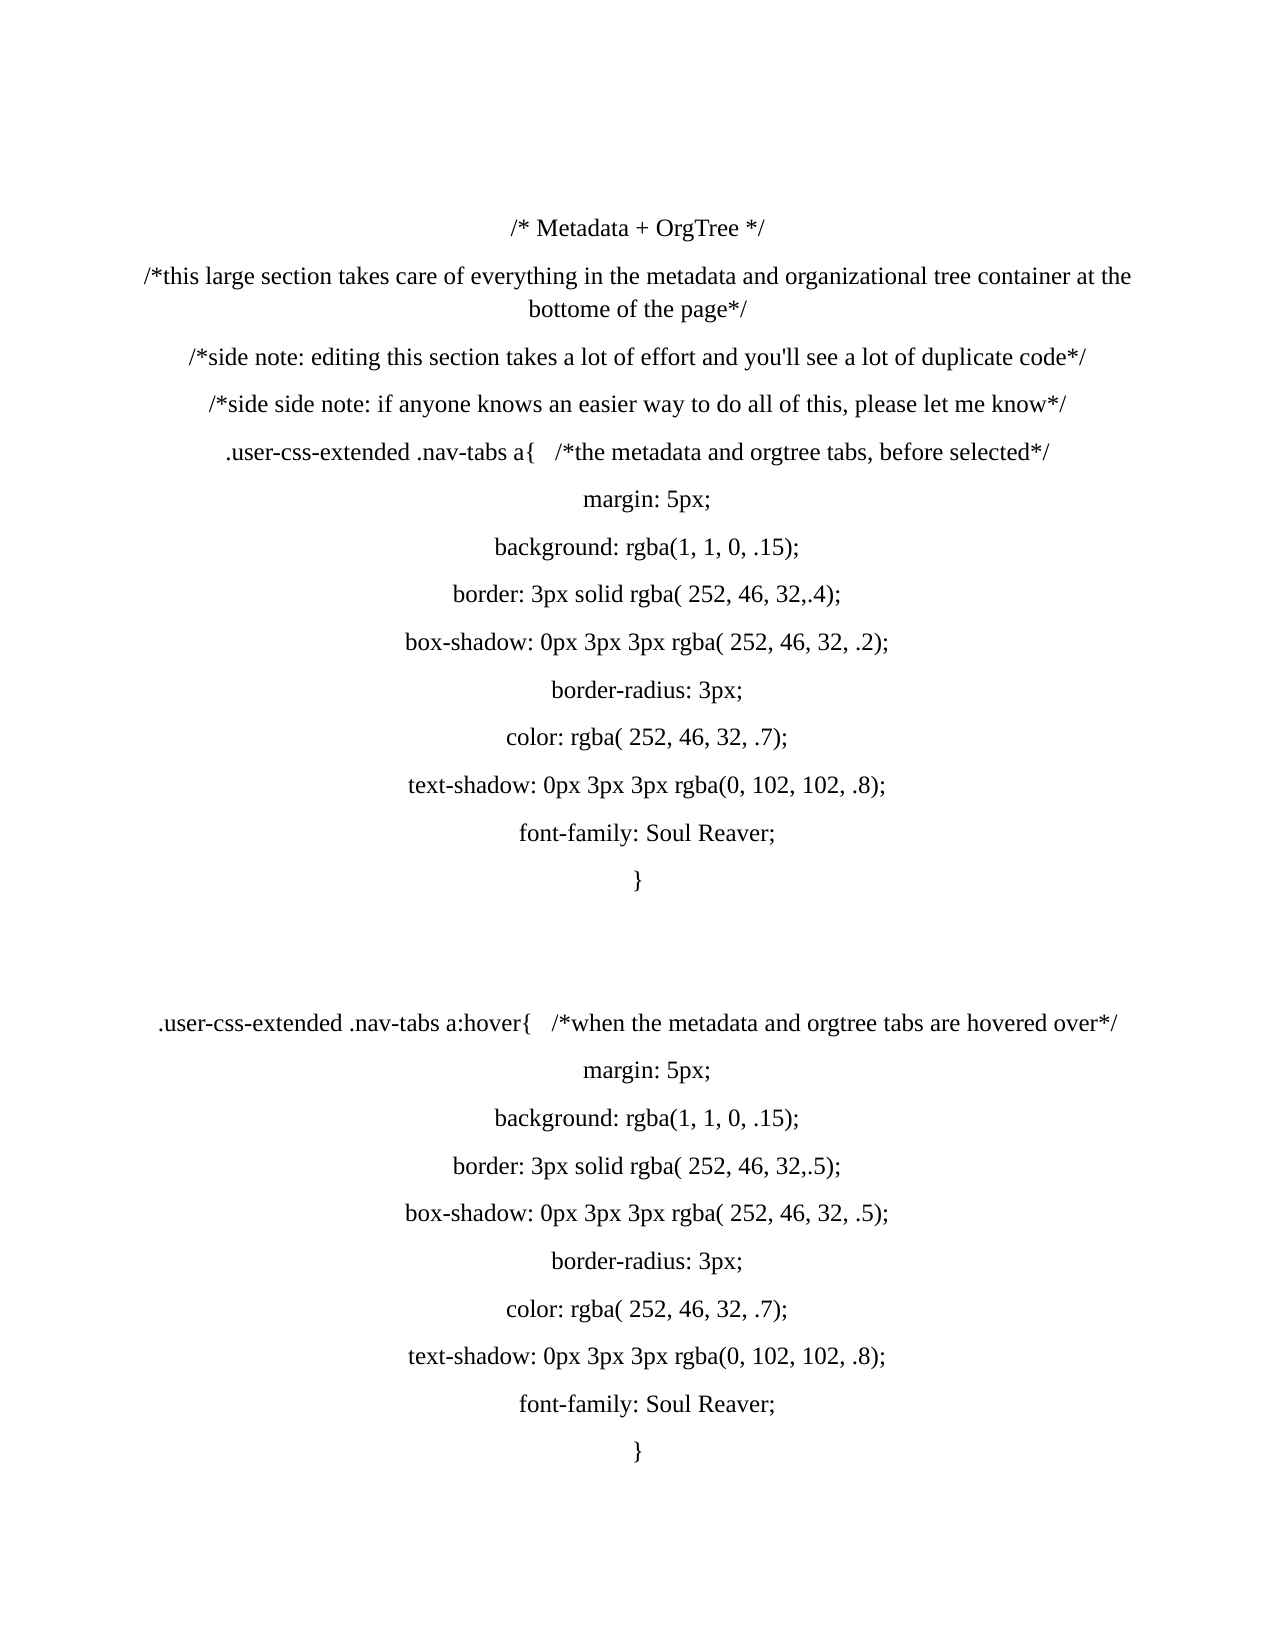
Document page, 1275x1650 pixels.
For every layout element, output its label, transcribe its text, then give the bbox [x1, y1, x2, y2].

text font-family: Soul Reaver; [118, 818, 1157, 846]
text border: 3px solid rgba( 252, 46, 32,.5); [118, 1151, 1157, 1179]
text .user-css-extended .nav-tabs a:hover{ /*when the metadata and orgtree tabs are hovered over*/ [118, 1008, 1157, 1037]
text color: rgba( 252, 46, 32, .7); [118, 1294, 1157, 1322]
text background: rgba(1, 1, 0, .15); [118, 1103, 1157, 1132]
text /*side side note: if anyone knows an easier way to do all of this, please let me know*/ [118, 389, 1157, 418]
text margin: 5px; [118, 484, 1157, 513]
text color: rgba( 252, 46, 32, .7); [118, 722, 1157, 751]
text border: 3px solid rgba( 252, 46, 32,.4); [118, 579, 1157, 608]
text } [118, 865, 1157, 894]
text /*side note: editing this section takes a lot of effort and you'll see a lot of duplicate code*/ [118, 342, 1157, 370]
text font-family: Soul Reaver; [118, 1389, 1157, 1418]
text background: rgba(1, 1, 0, .15); [118, 532, 1157, 561]
text /*this large section takes care of everything in the metadata and organizational tree container at the bottome of the page*/ [118, 261, 1157, 323]
text text-shadow: 0px 3px 3px rgba(0, 102, 102, .8); [118, 770, 1157, 799]
text .user-css-extended .nav-tabs a{ /*the metadata and orgtree tabs, before selected*/ [118, 437, 1157, 466]
text text-shadow: 0px 3px 3px rgba(0, 102, 102, .8); [118, 1341, 1157, 1370]
text border-radius: 3px; [118, 675, 1157, 703]
text box-shadow: 0px 3px 3px rgba( 252, 46, 32, .2); [118, 627, 1157, 656]
text margin: 5px; [118, 1056, 1157, 1084]
text box-shadow: 0px 3px 3px rgba( 252, 46, 32, .5); [118, 1198, 1157, 1227]
text /* Metadata + OrgTree */ [118, 213, 1157, 242]
text } [118, 1436, 1157, 1465]
text border-radius: 3px; [118, 1246, 1157, 1275]
